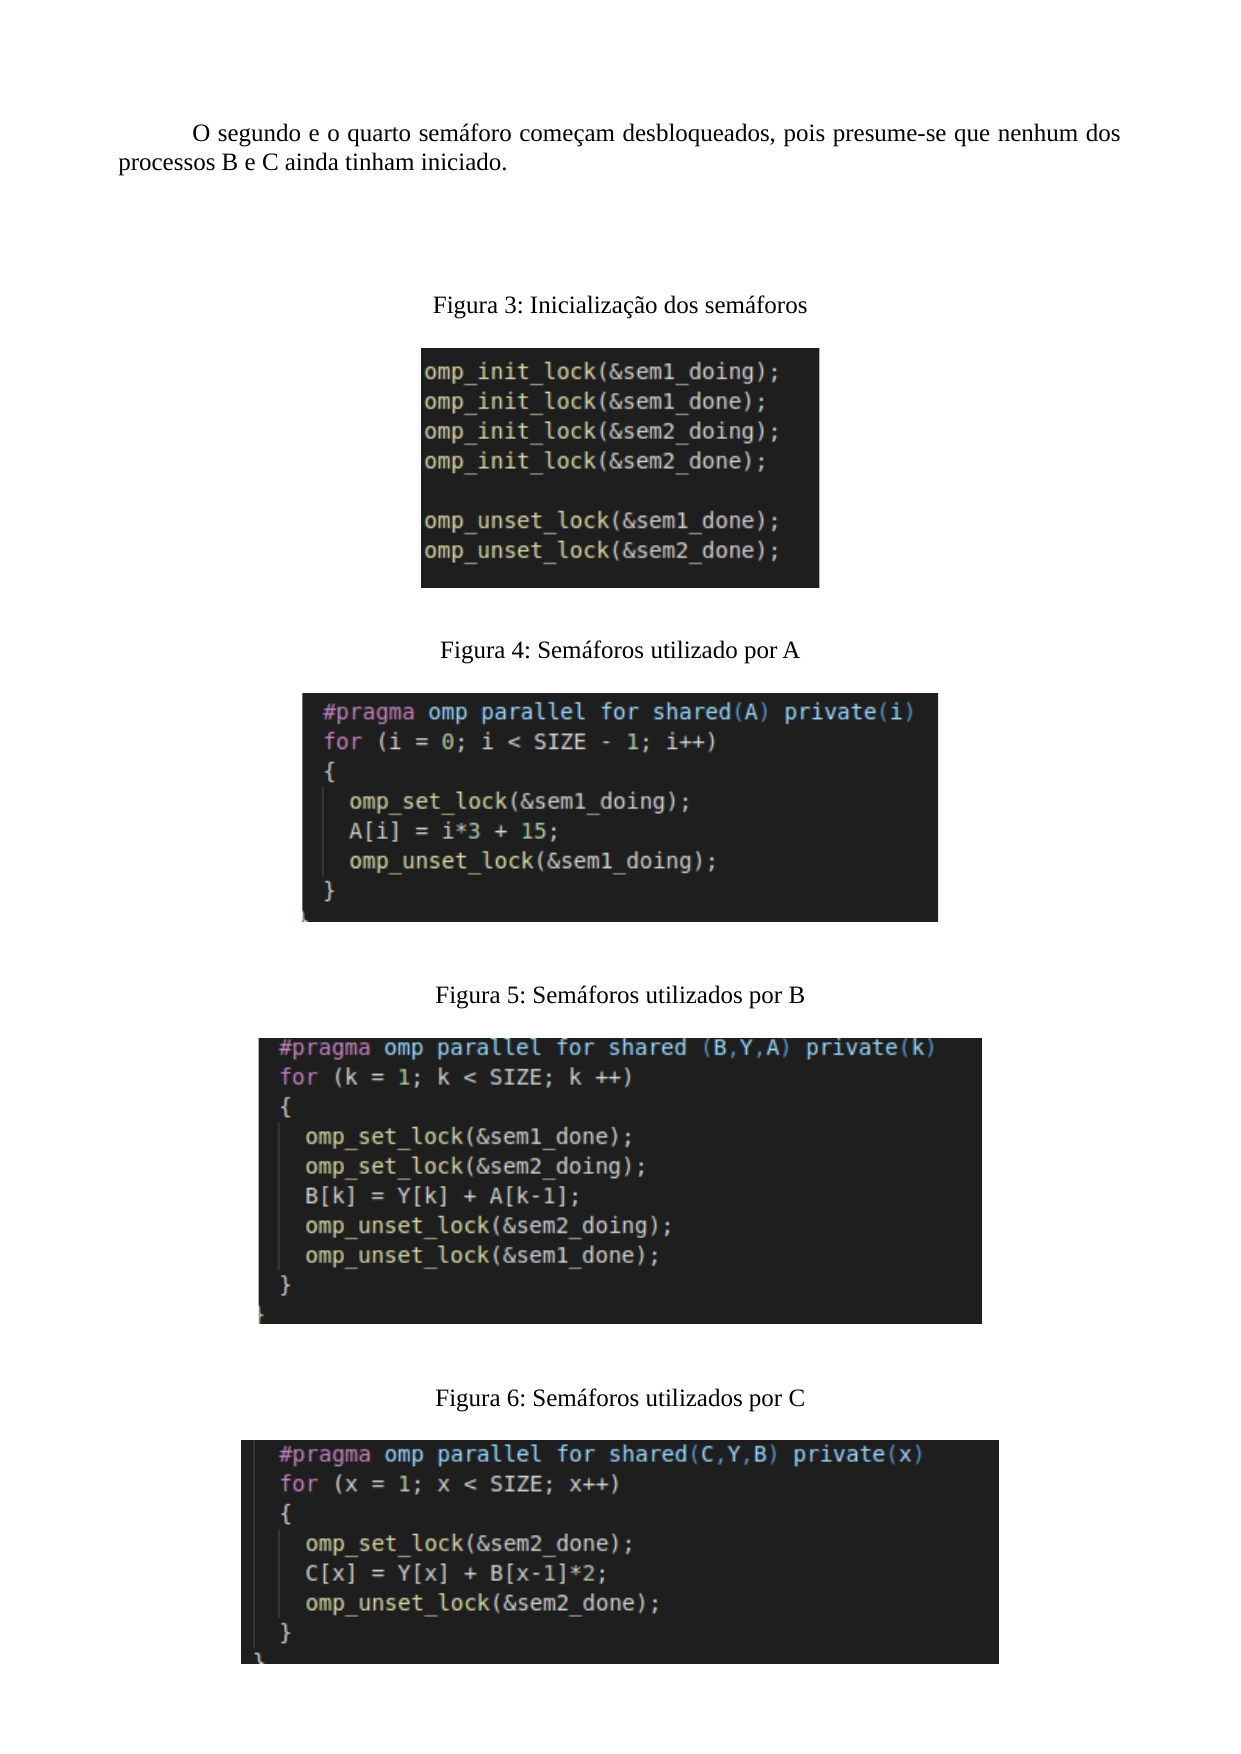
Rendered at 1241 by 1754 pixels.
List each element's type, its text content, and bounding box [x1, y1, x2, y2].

text O segundo e o quarto semáforo começam desbloqueados, pois presume-se que nenhum dos processos B e C ainda tinham iniciado. [118, 118, 1122, 176]
picture [421, 348, 820, 588]
picture [258, 1038, 982, 1324]
picture [241, 1440, 999, 1664]
text Figura 4: Semáforos utilizado por A [118, 636, 1122, 664]
text Figura 6: Semáforos utilizados por C [118, 1383, 1122, 1412]
text Figura 5: Semáforos utilizados por B [118, 981, 1122, 1009]
text Figura 3: Inicialização dos semáforos [118, 291, 1122, 319]
picture [302, 693, 939, 922]
